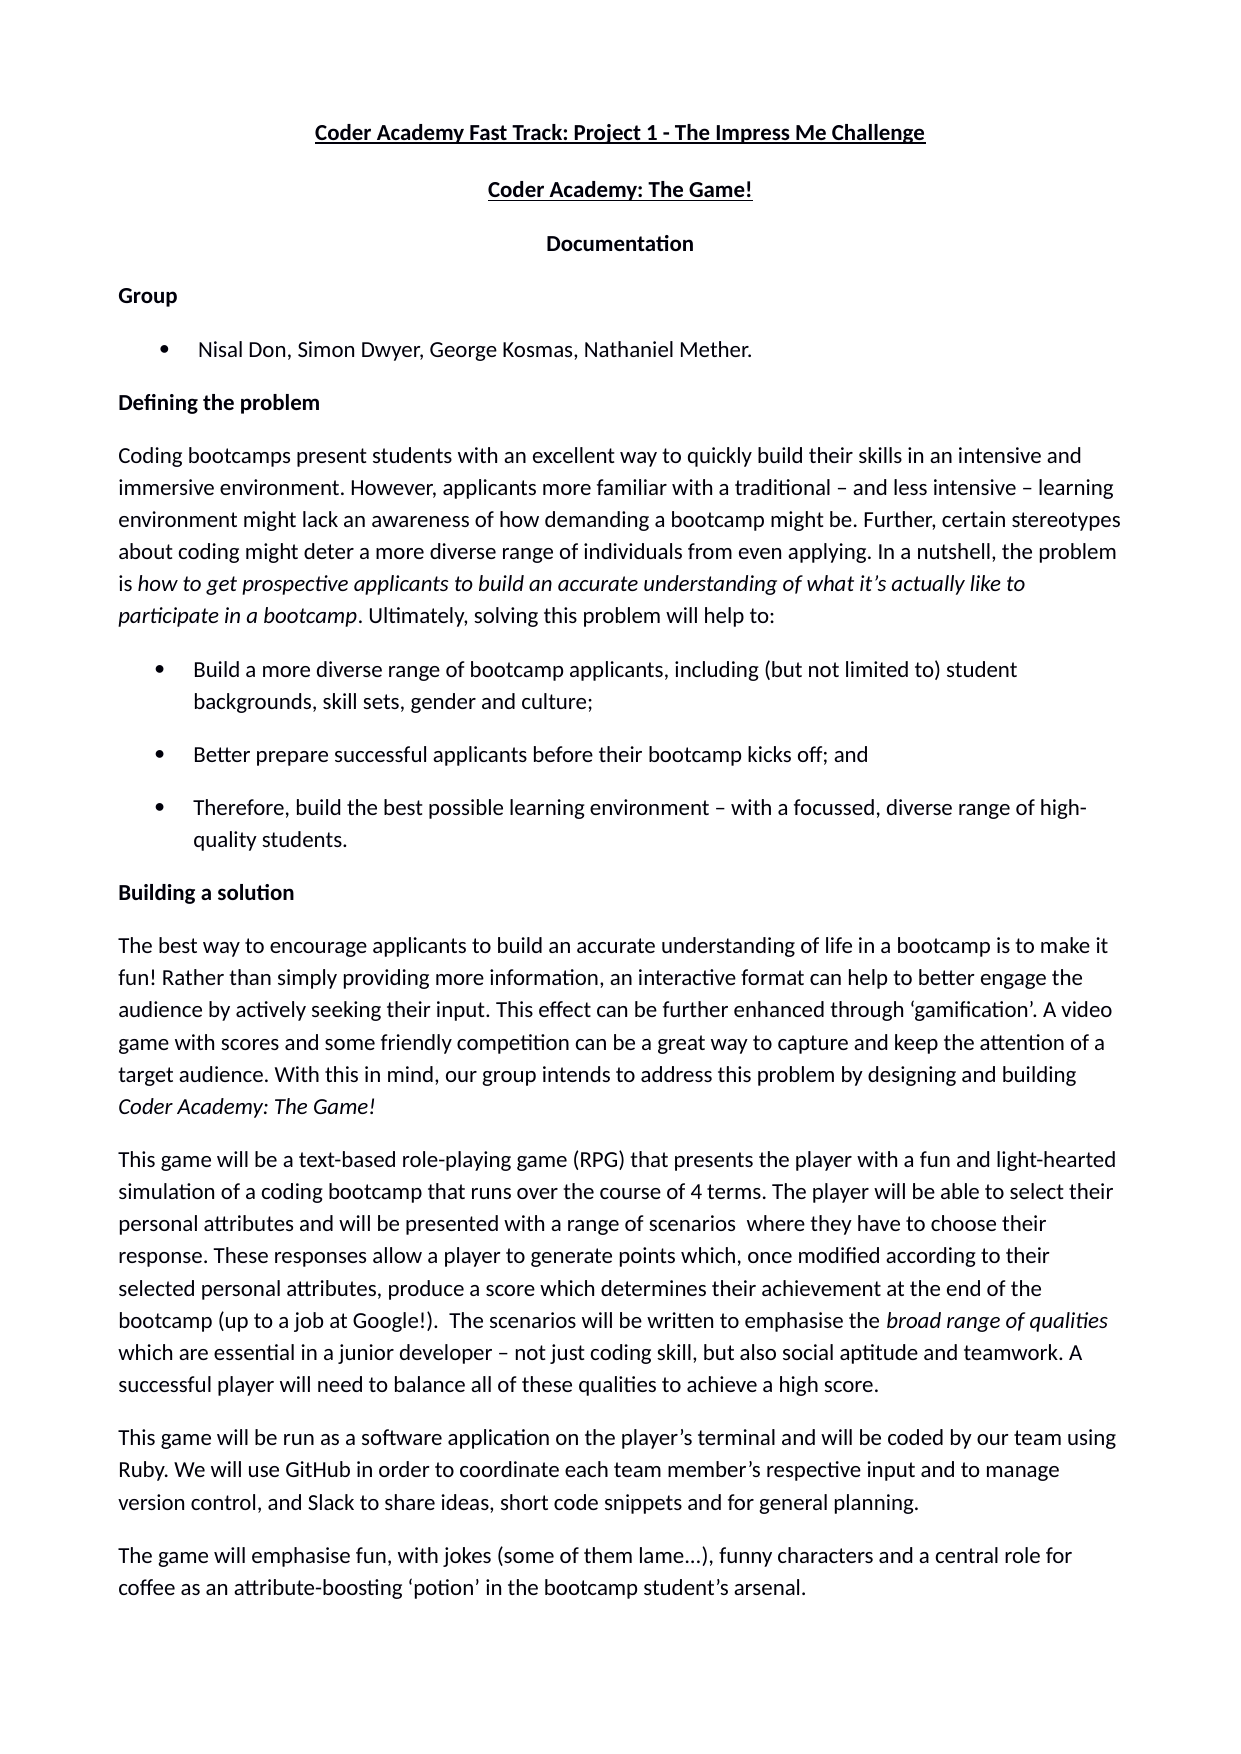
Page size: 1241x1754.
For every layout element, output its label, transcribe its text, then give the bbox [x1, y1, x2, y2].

list Therefore, build the best possible learning environment – with a focussed, diverse range of high-quality students. [156, 793, 1122, 853]
text Documentation [118, 229, 1122, 257]
text This game will be run as a software application on the player’s terminal and will be coded by our team using Ruby. We will use GitHub in order to coordinate each team member’s respective input and to manage version control, and Slack to share ideas, short code snippets and for general planning. [118, 1423, 1122, 1516]
text The game will emphasise fun, with jokes (some of them lame...), funny characters and a central role for coffee as an attribute-boosting ‘potion’ in the bootcamp student’s arsenal. [118, 1541, 1122, 1601]
text Building a solution [118, 878, 1122, 906]
list Better prepare successful applicants before their bootcamp kicks off; and [156, 740, 1122, 768]
text Coder Academy: The Game! [118, 176, 1122, 204]
text This game will be a text-based role-playing game (RPG) that presents the player with a fun and light-hearted simulation of a coding bootcamp that runs over the course of 4 terms. The player will be able to select their personal attributes and will be presented with a range of scenarios where they have to choose their response. These responses allow a player to generate points which, once modified according to their selected personal attributes, produce a score which determines their achievement at the end of the bootcamp (up to a job at Google!). The scenarios will be written to emphasise the broad range of qualities which are essential in a junior developer – not just coding skill, but also social aptitude and teamwork. A successful player will need to balance all of these qualities to achieve a high score. [118, 1145, 1122, 1398]
list Build a more diverse range of bootcamp applicants, including (but not limited to) student backgrounds, skill sets, gender and culture; [156, 655, 1122, 715]
text Defining the problem [118, 388, 1122, 416]
text Coding bootcamps present students with an excellent way to quickly build their skills in an intensive and immersive environment. However, applicants more familiar with a traditional – and less intensive – learning environment might lack an awareness of how demanding a bootcamp might be. Further, certain stereotypes about coding might deter a more diverse range of individuals from even applying. In a nutshell, the problem is how to get prospective applicants to build an accurate understanding of what it’s actually like to participate in a bootcamp. Ultimately, solving this problem will help to: [118, 441, 1122, 630]
text Group [118, 282, 1122, 310]
list Nisal Don, Simon Dwyer, George Kosmas, Nathaniel Mether. [160, 335, 1122, 363]
text The best way to encourage applicants to build an accurate understanding of life in a bootcamp is to make it fun! Rather than simply providing more information, an interactive format can help to better engage the audience by actively seeking their input. This effect can be further enhanced through ‘gamification’. A video game with scores and some friendly competition can be a great way to capture and keep the attention of a target audience. With this in mind, our group intends to address this problem by designing and building Coder Academy: The Game! [118, 931, 1122, 1120]
